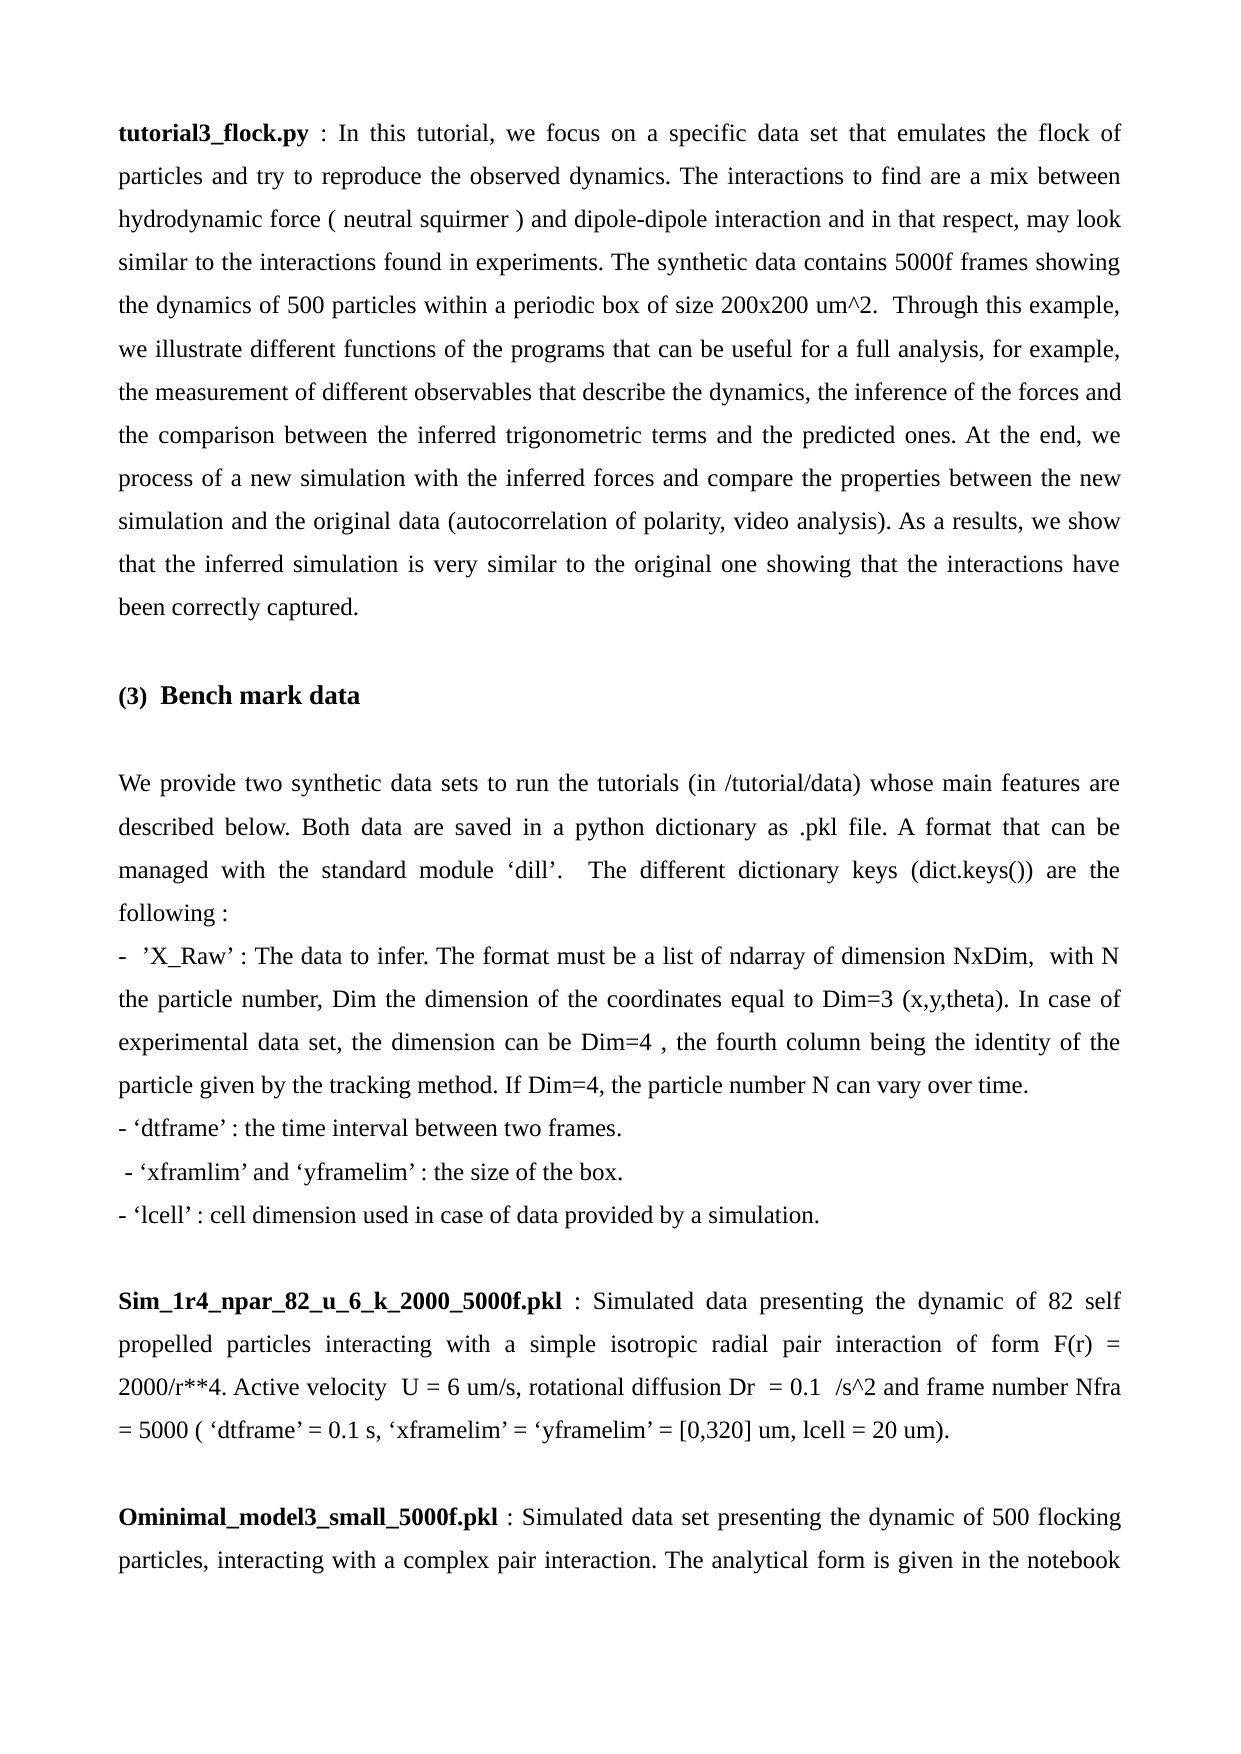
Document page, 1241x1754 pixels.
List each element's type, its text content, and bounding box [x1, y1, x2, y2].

text - ‘xframlim’ and ‘yframelim’ : the size of the box. [118, 1157, 1122, 1185]
text - ‘dtframe’ : the time interval between two frames. [118, 1113, 1122, 1142]
text - ’X_Raw’ : The data to infer. The format must be a list of ndarray of dimension NxDim, with N the particle number, Dim the dimension of the coordinates equal to Dim=3 (x,y,theta). In case of experimental data set, the dimension can be Dim=4 , the fourth column being the identity of the particle given by the tracking method. If Dim=4, the particle number N can vary over time. [118, 941, 1122, 1099]
text Sim_1r4_npar_82_u_6_k_2000_5000f.pkl : Simulated data presenting the dynamic of 82 self propelled particles interacting with a simple isotropic radial pair interaction of form F(r) = 2000/r**4. Active velocity U = 6 um/s, rotational diffusion Dr = 0.1 /s^2 and frame number Nfra = 5000 ( ‘dtframe’ = 0.1 s, ‘xframelim’ = ‘yframelim’ = [0,320] um, lcell = 20 um). [118, 1286, 1122, 1444]
text (3) Bench mark data [118, 679, 1122, 710]
text tutorial3_flock.py : In this tutorial, we focus on a specific data set that emulates the flock of particles and try to reproduce the observed dynamics. The interactions to find are a mix between hydrodynamic force ( neutral squirmer ) and dipole-dipole interaction and in that respect, may look similar to the interactions found in experiments. The synthetic data contains 5000f frames showing the dynamics of 500 particles within a periodic box of size 200x200 um^2. Through this example, we illustrate different functions of the programs that can be useful for a full analysis, for example, the measurement of different observables that describe the dynamics, the inference of the forces and the comparison between the inferred trigonometric terms and the predicted ones. At the end, we process of a new simulation with the inferred forces and compare the properties between the new simulation and the original data (autocorrelation of polarity, video analysis). As a results, we show that the inferred simulation is very similar to the original one showing that the interactions have been correctly captured. [118, 118, 1122, 621]
text Ominimal_model3_small_5000f.pkl : Simulated data set presenting the dynamic of 500 flocking particles, interacting with a complex pair interaction. The analytical form is given in the notebook [118, 1502, 1122, 1573]
text We provide two synthetic data sets to run the tutorials (in /tutorial/data) whose main features are described below. Both data are saved in a python dictionary as .pkl file. A format that can be managed with the standard module ‘dill’. The different dictionary keys (dict.keys()) are the following : [118, 768, 1122, 927]
text - ‘lcell’ : cell dimension used in case of data provided by a simulation. [118, 1200, 1122, 1228]
